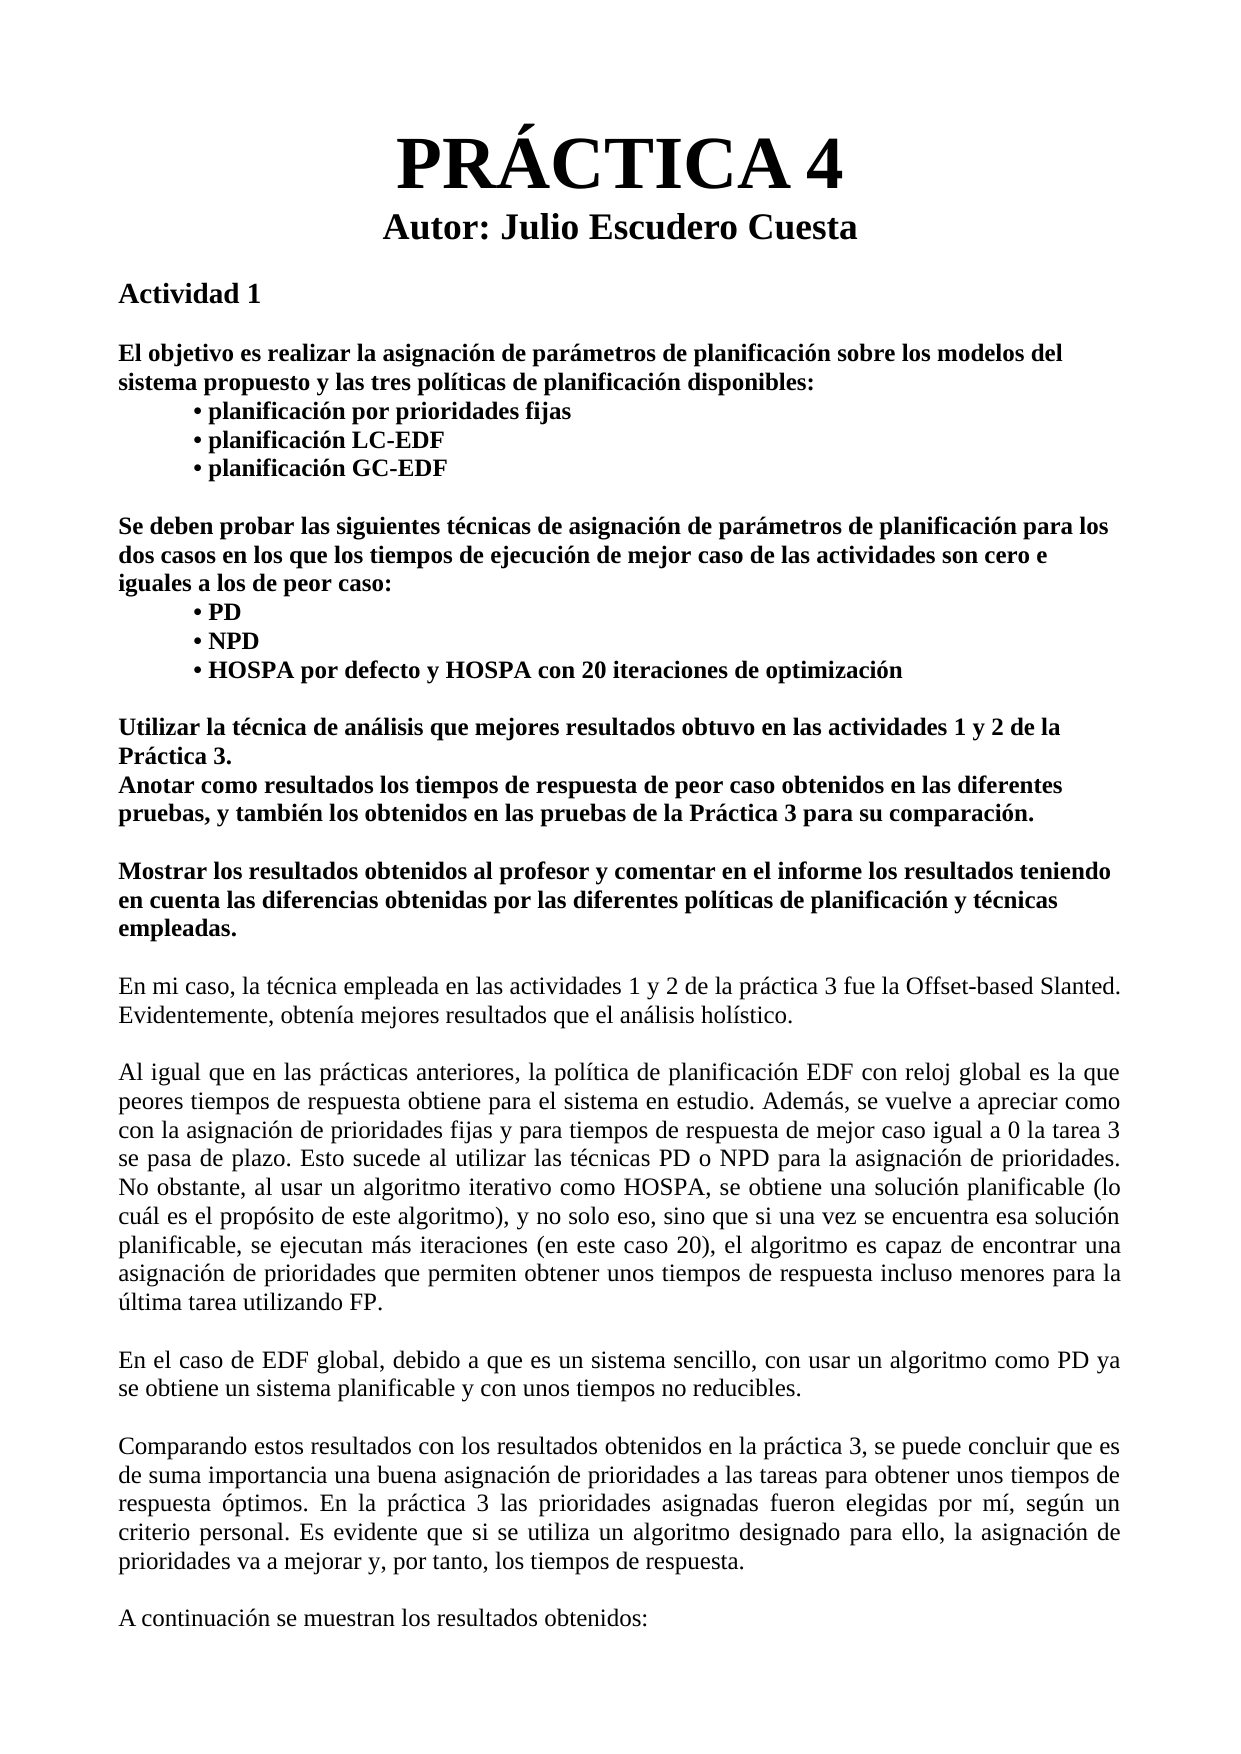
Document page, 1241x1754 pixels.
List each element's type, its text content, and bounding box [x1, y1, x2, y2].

text El objetivo es realizar la asignación de parámetros de planificación sobre los modelos del sistema propuesto y las tres políticas de planificación disponibles: [118, 338, 1122, 396]
text Autor: Julio Escudero Cuesta [118, 204, 1122, 247]
text Utilizar la técnica de análisis que mejores resultados obtuvo en las actividades 1 y 2 de la Práctica 3. [118, 712, 1122, 770]
text Actividad 1 [118, 276, 1122, 310]
text • planificación por prioridades fijas [118, 396, 1122, 425]
text Comparando estos resultados con los resultados obtenidos en la práctica 3, se puede concluir que es de suma importancia una buena asignación de prioridades a las tareas para obtener unos tiempos de respuesta óptimos. En la práctica 3 las prioridades asignadas fueron elegidas por mí, según un criterio personal. Es evidente que si se utiliza un algoritmo designado para ello, la asignación de prioridades va a mejorar y, por tanto, los tiempos de respuesta. [118, 1431, 1122, 1575]
text • planificación GC-EDF [118, 453, 1122, 482]
text • PD [118, 597, 1122, 626]
text En mi caso, la técnica empleada en las actividades 1 y 2 de la práctica 3 fue la Offset-based Slanted. Evidentemente, obtenía mejores resultados que el análisis holístico. [118, 971, 1122, 1028]
text • planificación LC-EDF [118, 425, 1122, 453]
text En el caso de EDF global, debido a que es un sistema sencillo, con usar un algoritmo como PD ya se obtiene un sistema planificable y con unos tiempos no reducibles. [118, 1345, 1122, 1402]
text • NPD [118, 626, 1122, 655]
text Al igual que en las prácticas anteriores, la política de planificación EDF con reloj global es la que peores tiempos de respuesta obtiene para el sistema en estudio. Además, se vuelve a apreciar como con la asignación de prioridades fijas y para tiempos de respuesta de mejor caso igual a 0 la tarea 3 se pasa de plazo. Esto sucede al utilizar las técnicas PD o NPD para la asignación de prioridades. No obstante, al usar un algoritmo iterativo como HOSPA, se obtiene una solución planificable (lo cuál es el propósito de este algoritmo), y no solo eso, sino que si una vez se encuentra esa solución planificable, se ejecutan más iteraciones (en este caso 20), el algoritmo es capaz de encontrar una asignación de prioridades que permiten obtener unos tiempos de respuesta incluso menores para la última tarea utilizando FP. [118, 1057, 1122, 1316]
text A continuación se muestran los resultados obtenidos: [118, 1603, 1122, 1632]
text Anotar como resultados los tiempos de respuesta de peor caso obtenidos en las diferentes pruebas, y también los obtenidos en las pruebas de la Práctica 3 para su comparación. [118, 770, 1122, 827]
text PRÁCTICA 4 [118, 118, 1122, 204]
text • HOSPA por defecto y HOSPA con 20 iteraciones de optimización [118, 655, 1122, 683]
text Mostrar los resultados obtenidos al profesor y comentar en el informe los resultados teniendo en cuenta las diferencias obtenidas por las diferentes políticas de planificación y técnicas empleadas. [118, 856, 1122, 942]
text Se deben probar las siguientes técnicas de asignación de parámetros de planificación para los dos casos en los que los tiempos de ejecución de mejor caso de las actividades son cero e iguales a los de peor caso: [118, 511, 1122, 597]
